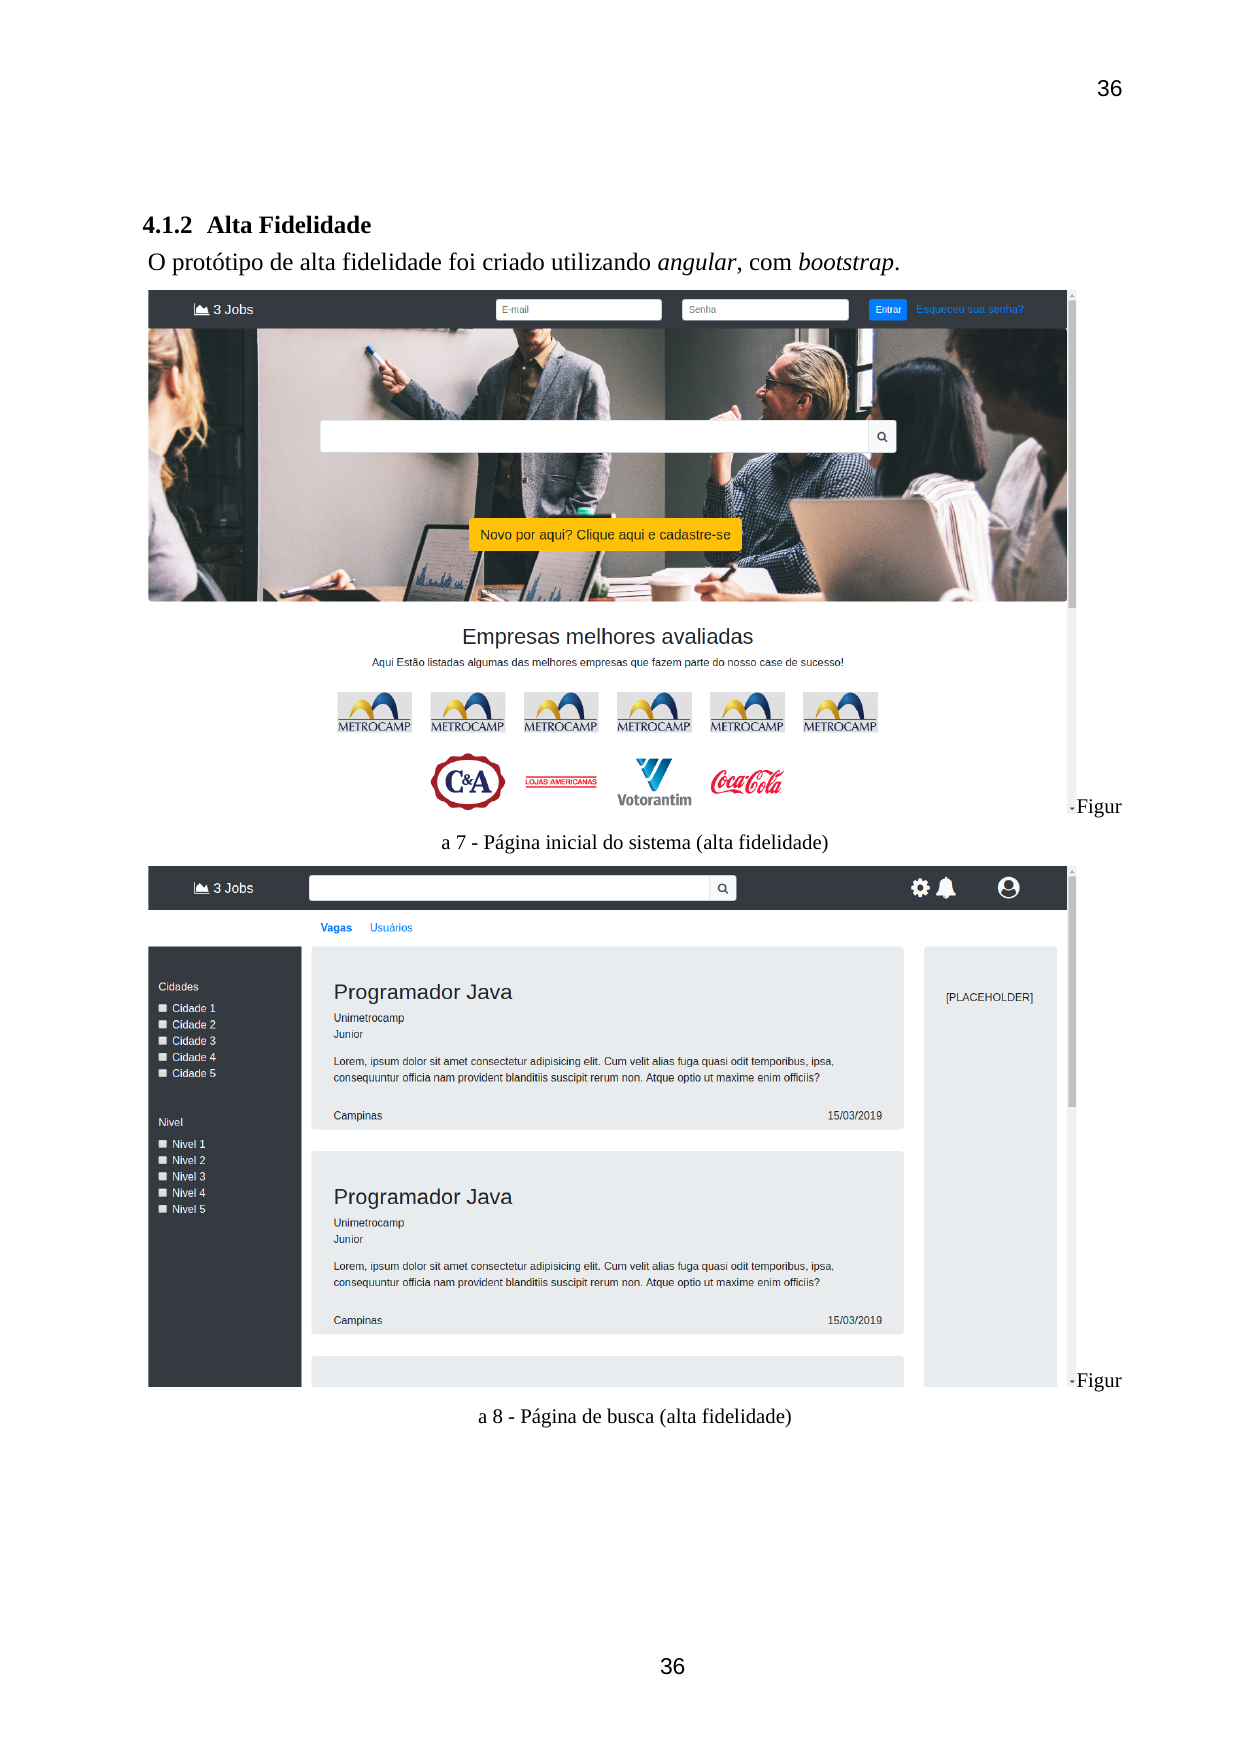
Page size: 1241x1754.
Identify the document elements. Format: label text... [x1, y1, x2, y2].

picture [148, 866, 1077, 1387]
text Figura 8 - Página de busca (alta fidelidade) [148, 866, 1122, 1428]
text Figura 7 - Página inicial do sistema (alta fidelidade) [148, 291, 1122, 854]
picture [148, 290, 1077, 814]
subtitle Alta Fidelidade [192, 210, 1122, 239]
text O protótipo de alta fidelidade foi criado utilizando angular, com bootstrap. [148, 247, 1122, 276]
